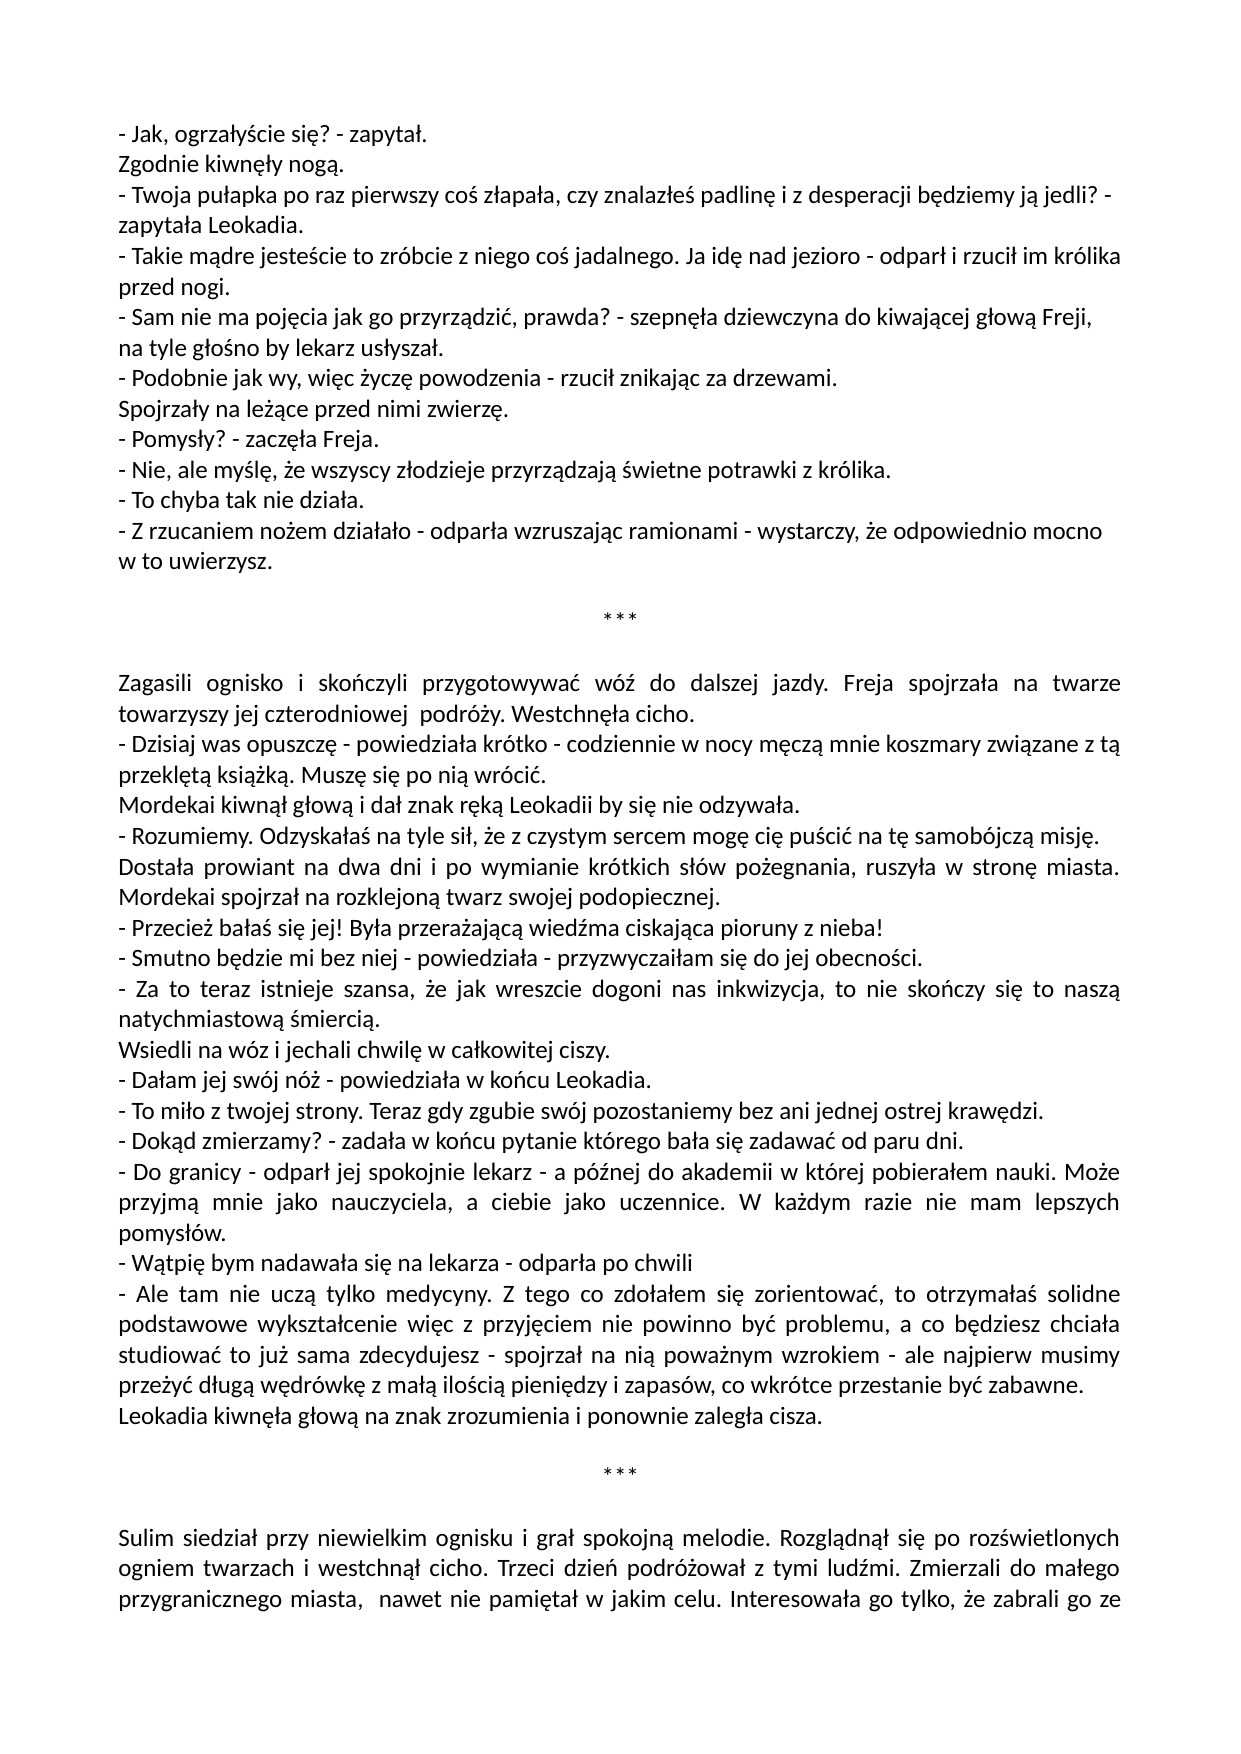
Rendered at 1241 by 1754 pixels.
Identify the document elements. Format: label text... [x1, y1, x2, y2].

text - Ale tam nie uczą tylko medycyny. Z tego co zdołałem się zorientować, to otrzymałaś solidne podstawowe wykształcenie więc z przyjęciem nie powinno być problemu, a co będziesz chciała studiować to już sama zdecydujesz - spojrzał na nią poważnym wzrokiem - ale najpierw musimy przeżyć długą wędrówkę z małą ilością pieniędzy i zapasów, co wkrótce przestanie być zabawne. [118, 1278, 1122, 1400]
text - Podobnie jak wy, więc życzę powodzenia - rzucił znikając za drzewami. [118, 362, 1122, 393]
text *** [118, 1461, 1122, 1492]
text - To miło z twojej strony. Teraz gdy zgubie swój pozostaniemy bez ani jednej ostrej krawędzi. [118, 1095, 1122, 1125]
text Zagasili ognisko i skończyli przygotowywać wóź do dalszej jazdy. Freja spojrzała na twarze towarzyszy jej czterodniowej podróży. Westchnęła cicho. [118, 667, 1122, 728]
text - Pomysły? - zaczęła Freja. [118, 423, 1122, 454]
text - Do granicy - odparł jej spokojnie lekarz - a późnej do akademii w której pobierałem nauki. Może przyjmą mnie jako nauczyciela, a ciebie jako uczennice. W każdym razie nie mam lepszych pomysłów. [118, 1156, 1122, 1247]
text - Smutno będzie mi bez niej - powiedziała - przyzwyczaiłam się do jej obecności. [118, 942, 1122, 973]
text - Rozumiemy. Odzyskałaś na tyle sił, że z czystym sercem mogę cię puścić na tę samobójczą misję. [118, 820, 1122, 851]
text - Dzisiaj was opuszczę - powiedziała krótko - codziennie w nocy męczą mnie koszmary związane z tą przeklętą książką. Muszę się po nią wrócić. [118, 728, 1122, 789]
text - Z rzucaniem nożem działało - odparła wzruszając ramionami - wystarczy, że odpowiednio mocno w to uwierzysz. [118, 515, 1122, 576]
text - Dałam jej swój nóż - powiedziała w końcu Leokadia. [118, 1064, 1122, 1095]
text - Przecież bałaś się jej! Była przerażającą wiedźma ciskająca pioruny z nieba! [118, 912, 1122, 942]
text - Dokąd zmierzamy? - zadała w końcu pytanie którego bała się zadawać od paru dni. [118, 1125, 1122, 1156]
text - Sam nie ma pojęcia jak go przyrządzić, prawda? - szepnęła dziewczyna do kiwającej głową Freji, na tyle głośno by lekarz usłyszał. [118, 301, 1122, 362]
text - Twoja pułapka po raz pierwszy coś złapała, czy znalazłeś padlinę i z desperacji będziemy ją jedli? - zapytała Leokadia. [118, 179, 1122, 240]
text Mordekai kiwnął głową i dał znak ręką Leokadii by się nie odzywała. [118, 789, 1122, 820]
text - Jak, ogrzałyście się? - zapytał. [118, 118, 1122, 149]
text *** [118, 606, 1122, 637]
text - To chyba tak nie działa. [118, 484, 1122, 515]
text Wsiedli na wóz i jechali chwilę w całkowitej ciszy. [118, 1034, 1122, 1064]
text - Za to teraz istnieje szansa, że jak wreszcie dogoni nas inkwizycja, to nie skończy się to naszą natychmiastową śmiercią. [118, 973, 1122, 1034]
text - Wątpię bym nadawała się na lekarza - odparła po chwili [118, 1247, 1122, 1278]
text Sulim siedział przy niewielkim ognisku i grał spokojną melodie. Rozglądnął się po rozświetlonych ogniem twarzach i westchnął cicho. Trzeci dzień podróżował z tymi ludźmi. Zmierzali do małego przygranicznego miasta, nawet nie pamiętał w jakim celu. Interesowała go tylko, że zabrali go ze [118, 1522, 1122, 1614]
text Zgodnie kiwnęły nogą. [118, 149, 1122, 179]
text Dostała prowiant na dwa dni i po wymianie krótkich słów pożegnania, ruszyła w stronę miasta. Mordekai spojrzał na rozklejoną twarz swojej podopiecznej. [118, 851, 1122, 912]
text - Nie, ale myślę, że wszyscy złodzieje przyrządzają świetne potrawki z królika. [118, 454, 1122, 484]
text - Takie mądre jesteście to zróbcie z niego coś jadalnego. Ja idę nad jezioro - odparł i rzucił im królika przed nogi. [118, 240, 1122, 301]
text Spojrzały na leżące przed nimi zwierzę. [118, 393, 1122, 423]
text Leokadia kiwnęła głową na znak zrozumienia i ponownie zaległa cisza. [118, 1400, 1122, 1431]
